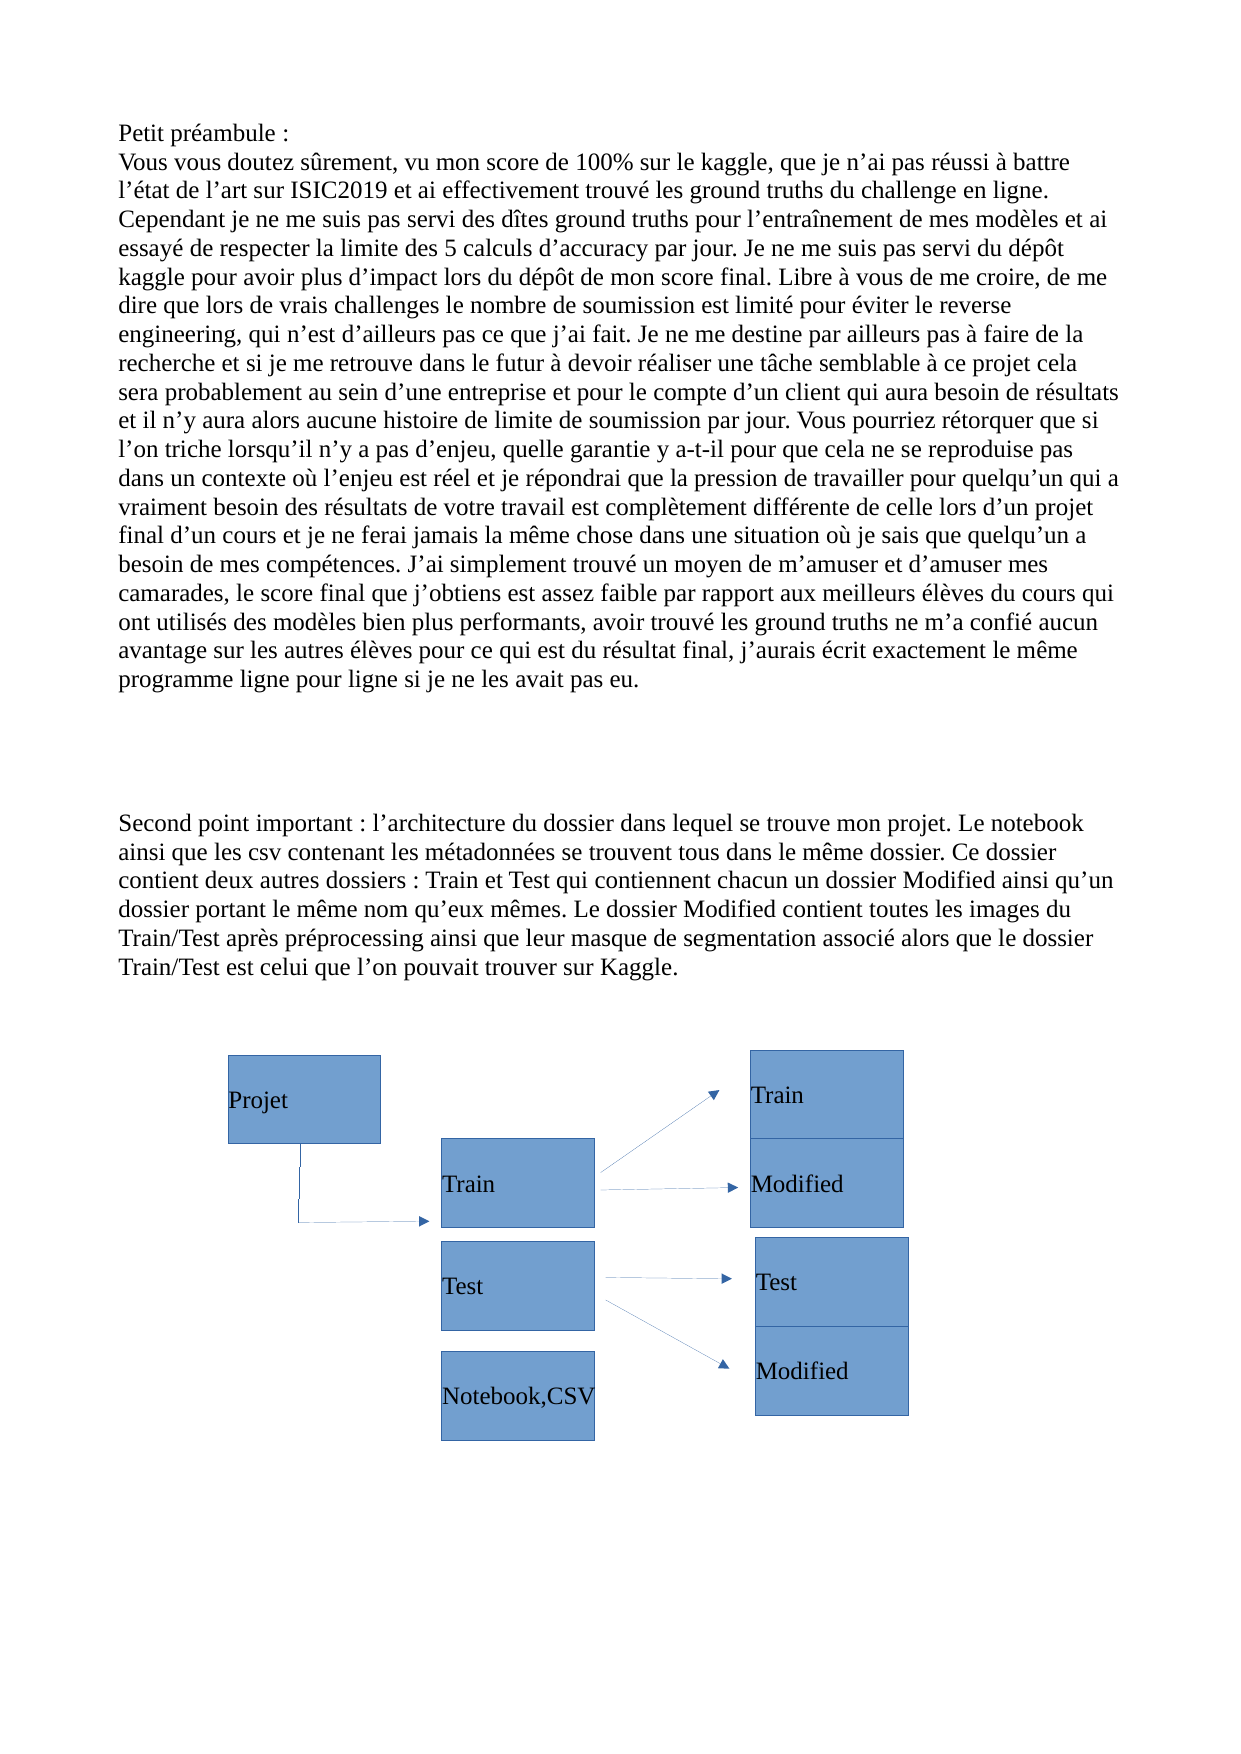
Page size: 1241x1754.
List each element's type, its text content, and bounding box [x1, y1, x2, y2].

text Petit préambule : [118, 118, 1122, 147]
text Second point important : l’architecture du dossier dans lequel se trouve mon projet. Le notebook ainsi que les csv contenant les métadonnées se trouvent tous dans le même dossier. Ce dossier contient deux autres dossiers : Train et Test qui contiennent chacun un dossier Modified ainsi qu’un dossier portant le même nom qu’eux mêmes. Le dossier Modified contient toutes les images du Train/Test après préprocessing ainsi que leur masque de segmentation associé alors que le dossier Train/Test est celui que l’on pouvait trouver sur Kaggle. [118, 808, 1122, 981]
text Vous vous doutez sûrement, vu mon score de 100% sur le kaggle, que je n’ai pas réussi à battre l’état de l’art sur ISIC2019 et ai effectivement trouvé les ground truths du challenge en ligne. Cependant je ne me suis pas servi des dîtes ground truths pour l’entraînement de mes modèles et ai essayé de respecter la limite des 5 calculs d’accuracy par jour. Je ne me suis pas servi du dépôt kaggle pour avoir plus d’impact lors du dépôt de mon score final. Libre à vous de me croire, de me dire que lors de vrais challenges le nombre de soumission est limité pour éviter le reverse engineering, qui n’est d’ailleurs pas ce que j’ai fait. Je ne me destine par ailleurs pas à faire de la recherche et si je me retrouve dans le futur à devoir réaliser une tâche semblable à ce projet cela sera probablement au sein d’une entreprise et pour le compte d’un client qui aura besoin de résultats et il n’y aura alors aucune histoire de limite de soumission par jour. Vous pourriez rétorquer que si l’on triche lorsqu’il n’y a pas d’enjeu, quelle garantie y a-t-il pour que cela ne se reproduise pas dans un contexte où l’enjeu est réel et je répondrai que la pression de travailler pour quelqu’un qui a vraiment besoin des résultats de votre travail est complètement différente de celle lors d’un projet final d’un cours et je ne ferai jamais la même chose dans une situation où je sais que quelqu’un a besoin de mes compétences. J’ai simplement trouvé un moyen de m’amuser et d’amuser mes camarades, le score final que j’obtiens est assez faible par rapport aux meilleurs élèves du cours qui ont utilisés des modèles bien plus performants, avoir trouvé les ground truths ne m’a confié aucun avantage sur les autres élèves pour ce qui est du résultat final, j’aurais écrit exactement le même programme ligne pour ligne si je ne les avait pas eu. [118, 147, 1122, 693]
